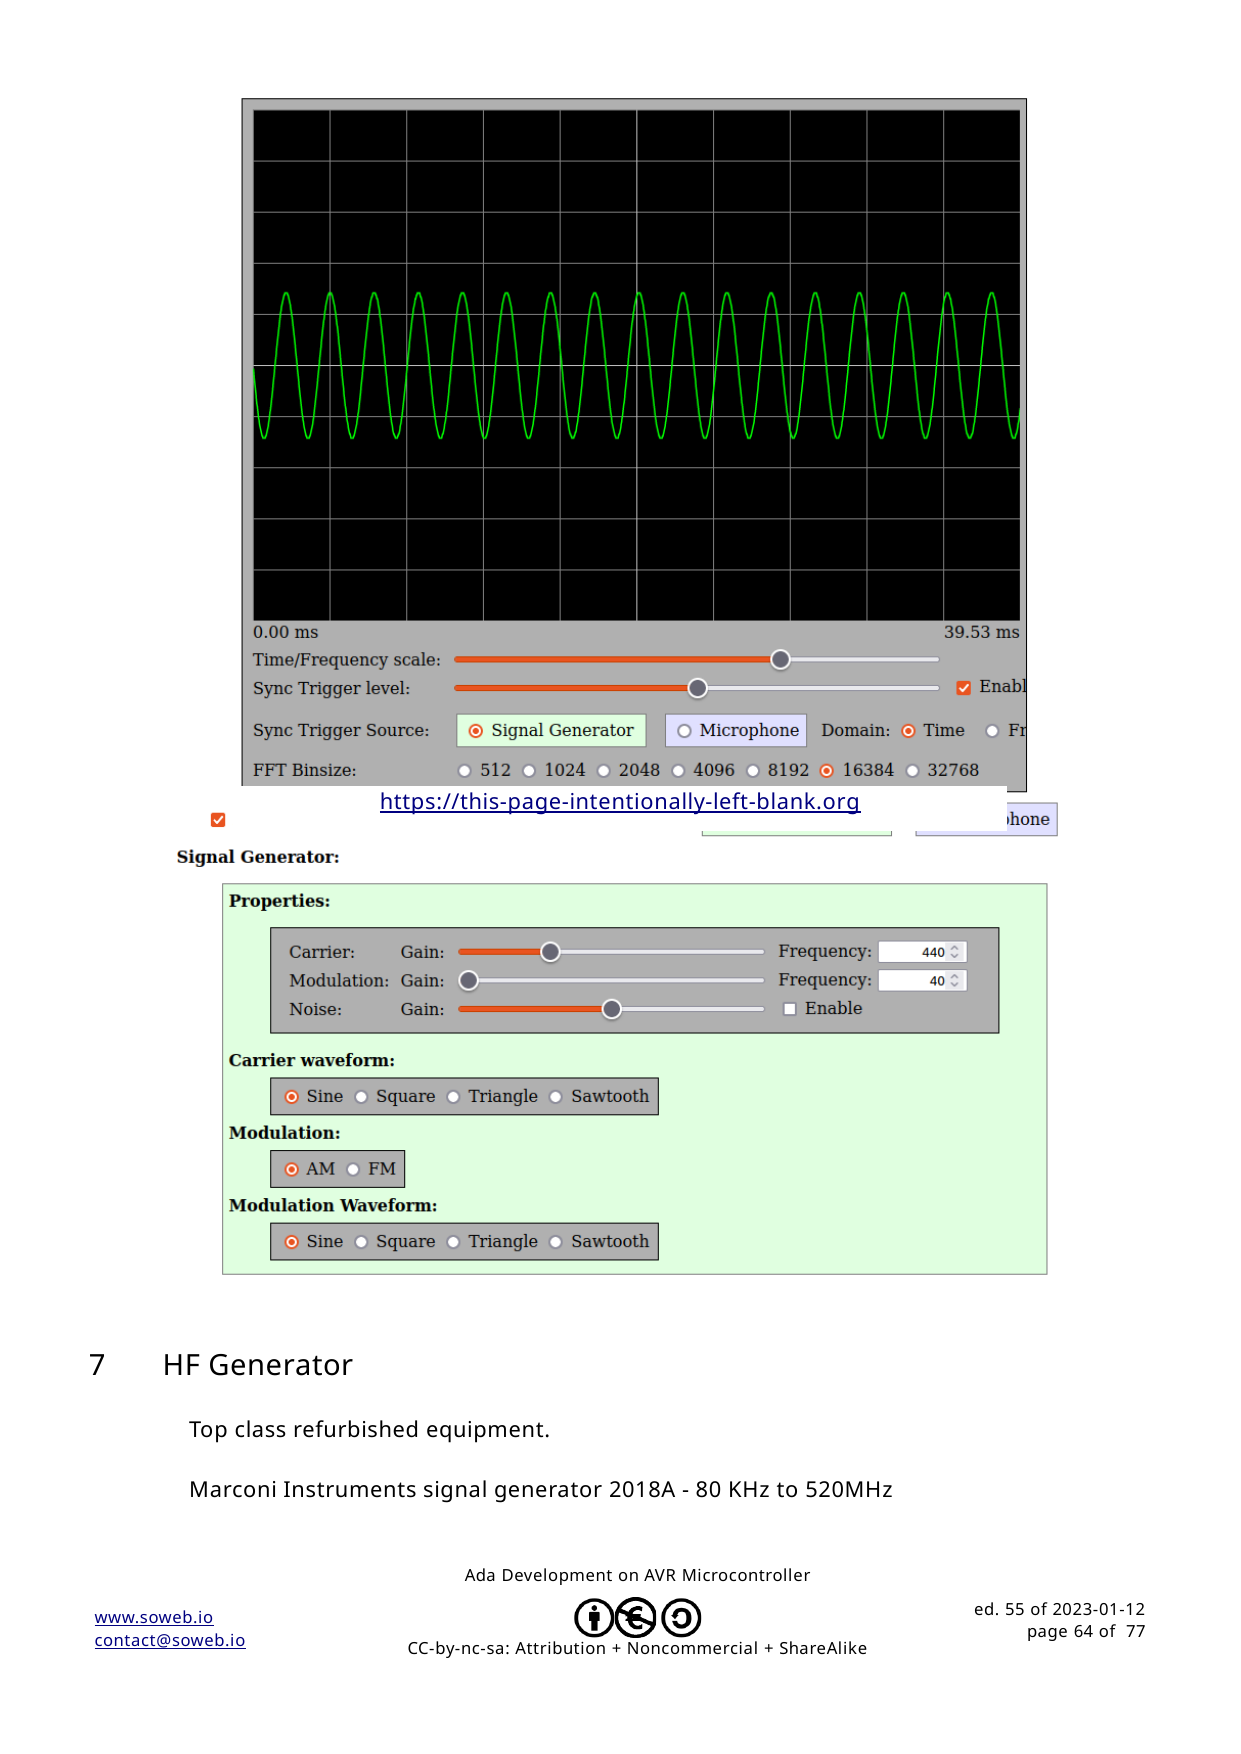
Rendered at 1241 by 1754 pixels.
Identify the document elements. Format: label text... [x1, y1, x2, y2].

text Marconi Instruments signal generator 2018A - 80 KHz to 520MHz [189, 1474, 1152, 1504]
picture [573, 1597, 657, 1638]
subtitle HF Generator [88, 1344, 1152, 1384]
text Top class refurbished equipment. [189, 1414, 1152, 1444]
picture [660, 1597, 702, 1638]
picture [171, 88, 1069, 1285]
text https://this-page-intentionally-left-blank.org [233, 786, 1007, 816]
